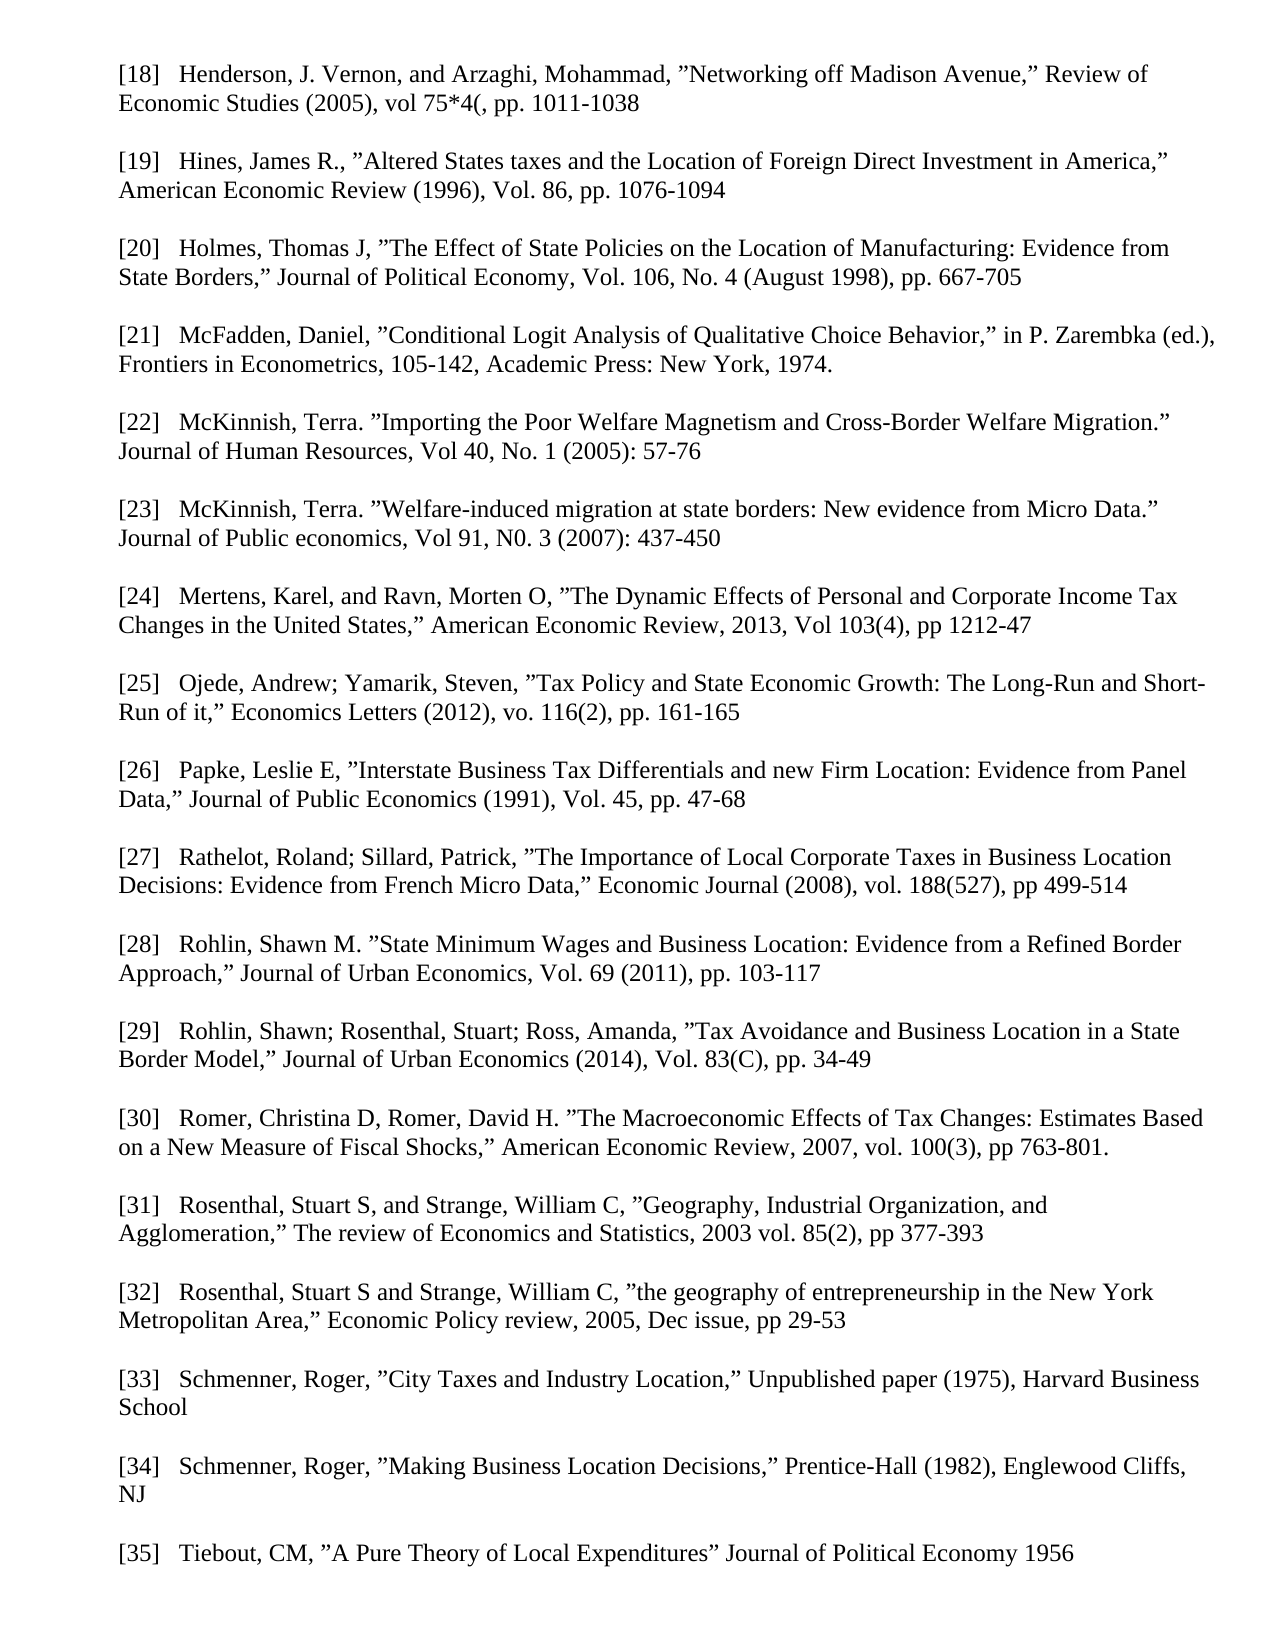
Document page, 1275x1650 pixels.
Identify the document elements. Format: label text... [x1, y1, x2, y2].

text [19] Hines, James R., ”Altered States taxes and the Location of Foreign Direct Investment in America,” American Economic Review (1996), Vol. 86, pp. 1076-1094 [118, 146, 1216, 203]
text [22] McKinnish, Terra. ”Importing the Poor Welfare Magnetism and Cross-Border Welfare Migration.” Journal of Human Resources, Vol 40, No. 1 (2005): 57-76 [118, 407, 1216, 464]
text [25] Ojede, Andrew; Yamarik, Steven, ”Tax Policy and State Economic Growth: The Long-Run and Short-Run of it,” Economics Letters (2012), vo. 116(2), pp. 161-165 [118, 668, 1216, 725]
text [31] Rosenthal, Stuart S, and Strange, William C, ”Geography, Industrial Organization, and Agglomeration,” The review of Economics and Statistics, 2003 vol. 85(2), pp 377-393 [118, 1190, 1216, 1247]
text [21] McFadden, Daniel, ”Conditional Logit Analysis of Qualitative Choice Behavior,” in P. Zarembka (ed.), Frontiers in Econometrics, 105-142, Academic Press: New York, 1974. [118, 320, 1216, 377]
text [24] Mertens, Karel, and Ravn, Morten O, ”The Dynamic Effects of Personal and Corporate Income Tax Changes in the United States,” American Economic Review, 2013, Vol 103(4), pp 1212-47 [118, 581, 1216, 638]
text [23] McKinnish, Terra. ”Welfare-induced migration at state borders: New evidence from Micro Data.” Journal of Public economics, Vol 91, N0. 3 (2007): 437-450 [118, 494, 1216, 551]
text [30] Romer, Christina D, Romer, David H. ”The Macroeconomic Effects of Tax Changes: Estimates Based on a New Measure of Fiscal Shocks,” American Economic Review, 2007, vol. 100(3), pp 763-801. [118, 1103, 1216, 1160]
text [34] Schmenner, Roger, ”Making Business Location Decisions,” Prentice-Hall (1982), Englewood Cliffs, NJ [118, 1451, 1216, 1508]
text [35] Tiebout, CM, ”A Pure Theory of Local Expenditures” Journal of Political Economy 1956 [118, 1538, 1216, 1566]
text [28] Rohlin, Shawn M. ”State Minimum Wages and Business Location: Evidence from a Refined Border Approach,” Journal of Urban Economics, Vol. 69 (2011), pp. 103-117 [118, 929, 1216, 986]
text [29] Rohlin, Shawn; Rosenthal, Stuart; Ross, Amanda, ”Tax Avoidance and Business Location in a State Border Model,” Journal of Urban Economics (2014), Vol. 83(C), pp. 34-49 [118, 1016, 1216, 1073]
text [18] Henderson, J. Vernon, and Arzaghi, Mohammad, ”Networking off Madison Avenue,” Review of Economic Studies (2005), vol 75*4(, pp. 1011-1038 [118, 59, 1216, 117]
text [27] Rathelot, Roland; Sillard, Patrick, ”The Importance of Local Corporate Taxes in Business Location Decisions: Evidence from French Micro Data,” Economic Journal (2008), vol. 188(527), pp 499-514 [118, 842, 1216, 899]
text [33] Schmenner, Roger, ”City Taxes and Industry Location,” Unpublished paper (1975), Harvard Business School [118, 1364, 1216, 1421]
text [32] Rosenthal, Stuart S and Strange, William C, ”the geography of entrepreneurship in the New York Metropolitan Area,” Economic Policy review, 2005, Dec issue, pp 29-53 [118, 1277, 1216, 1334]
text [26] Papke, Leslie E, ”Interstate Business Tax Differentials and new Firm Location: Evidence from Panel Data,” Journal of Public Economics (1991), Vol. 45, pp. 47-68 [118, 755, 1216, 812]
text [20] Holmes, Thomas J, ”The Effect of State Policies on the Location of Manufacturing: Evidence from State Borders,” Journal of Political Economy, Vol. 106, No. 4 (August 1998), pp. 667-705 [118, 233, 1216, 291]
